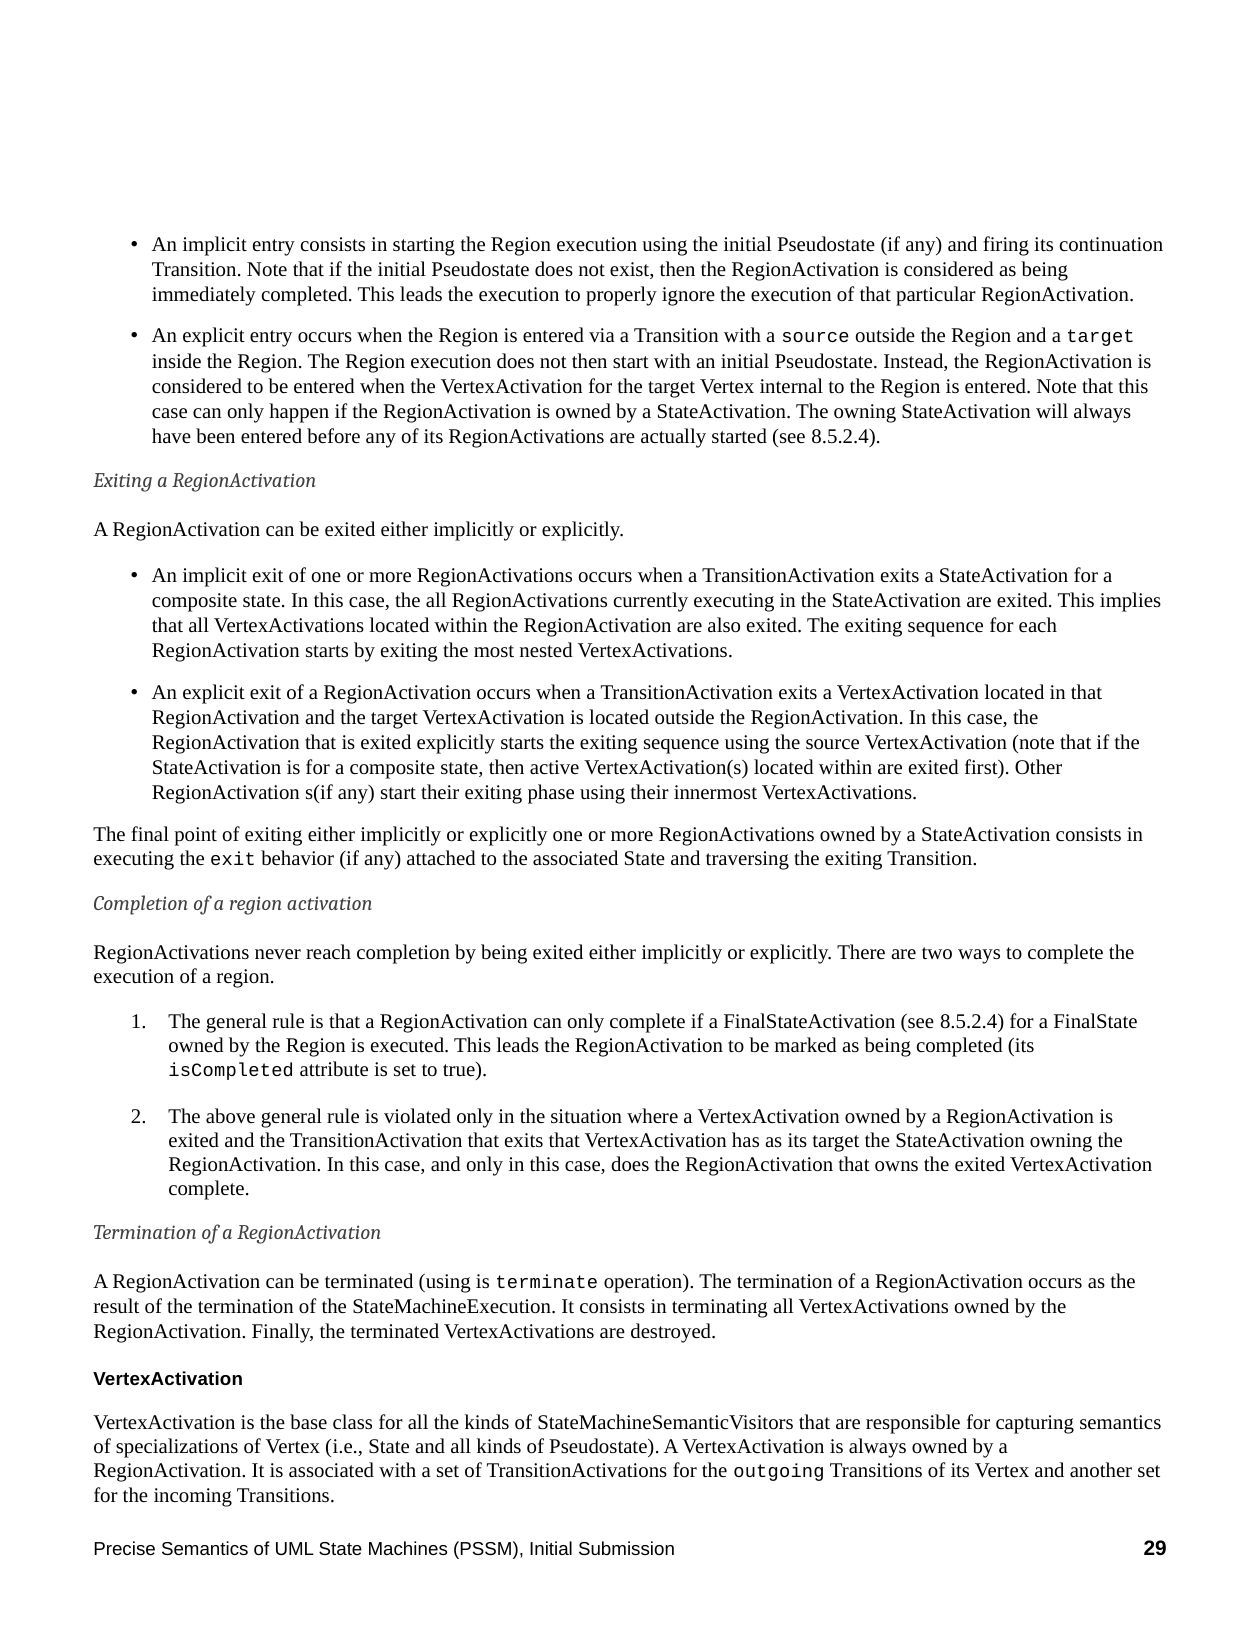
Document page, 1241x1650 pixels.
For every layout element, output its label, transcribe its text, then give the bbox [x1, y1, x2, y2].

subtitle Completion of a region activation [93, 892, 1164, 916]
list The above general rule is violated only in the situation where a VertexActivation owned by a RegionActivation is exited and the TransitionActivation that exits that VertexActivation has as its target the StateActivation owning the RegionActivation. In this case, and only in this case, does the RegionActivation that owns the exited VertexActivation complete. [131, 1103, 1164, 1200]
text VertexActivation is the base class for all the kinds of StateMachineSemanticVisitors that are responsible for capturing semantics of specializations of Vertex (i.e., State and all kinds of Pseudostate). A VertexActivation is always owned by a RegionActivation. It is associated with a set of TransitionActivations for the outgoing Transitions of its Vertex and another set for the incoming Transitions. [93, 1410, 1164, 1507]
text The final point of exiting either implicitly or explicitly one or more RegionActivations owned by a StateActivation consists in executing the exit behavior (if any) attached to the associated State and traversing the exiting Transition. [93, 821, 1164, 871]
list An explicit entry occurs when the Region is entered via a Transition with a source outside the Region and a target inside the Region. The Region execution does not then start with an initial Pseudostate. Instead, the RegionActivation is considered to be entered when the VertexActivation for the target Vertex internal to the Region is entered. Note that this case can only happen if the RegionActivation is owned by a StateActivation. The owning StateActivation will always have been entered before any of its RegionActivations are actually started (see 8.5.2.4). [131, 323, 1164, 448]
text A RegionActivation can be exited either implicitly or explicitly. [93, 517, 1164, 541]
subtitle VertexActivation [93, 1368, 1164, 1389]
list An implicit exit of one or more RegionActivations occurs when a TransitionActivation exits a StateActivation for a composite state. In this case, the all RegionActivations currently executing in the StateActivation are exited. This implies that all VertexActivations located within the RegionActivation are also exited. The exiting sequence for each RegionActivation starts by exiting the most nested VertexActivations. [131, 562, 1164, 662]
subtitle Exiting a RegionActivation [93, 469, 1164, 493]
text RegionActivations never reach completion by being exited either implicitly or explicitly. There are two ways to complete the execution of a region. [93, 940, 1164, 988]
list An implicit entry consists in starting the Region execution using the initial Pseudostate (if any) and firing its continuation Transition. Note that if the initial Pseudostate does not exist, then the RegionActivation is considered as being immediately completed. This leads the execution to properly ignore the execution of that particular RegionActivation. [131, 231, 1164, 306]
list An explicit exit of a RegionActivation occurs when a TransitionActivation exits a VertexActivation located in that RegionActivation and the target VertexActivation is located outside the RegionActivation. In this case, the RegionActivation that is exited explicitly starts the exiting sequence using the source VertexActivation (note that if the StateActivation is for a composite state, then active VertexActivation(s) located within are exited first). Other RegionActivation s(if any) start their exiting phase using their innermost VertexActivations. [131, 679, 1164, 804]
list The general rule is that a RegionActivation can only complete if a FinalStateActivation (see 8.5.2.4) for a FinalState owned by the Region is executed. This leads the RegionActivation to be marked as being completed (its isCompleted attribute is set to true). [131, 1009, 1164, 1082]
text A RegionActivation can be terminated (using is terminate operation). The termination of a RegionActivation occurs as the result of the termination of the StateMachineExecution. It consists in terminating all VertexActivations owned by the RegionActivation. Finally, the terminated VertexActivations are destroyed. [93, 1269, 1164, 1343]
subtitle Termination of a RegionActivation [93, 1221, 1164, 1245]
